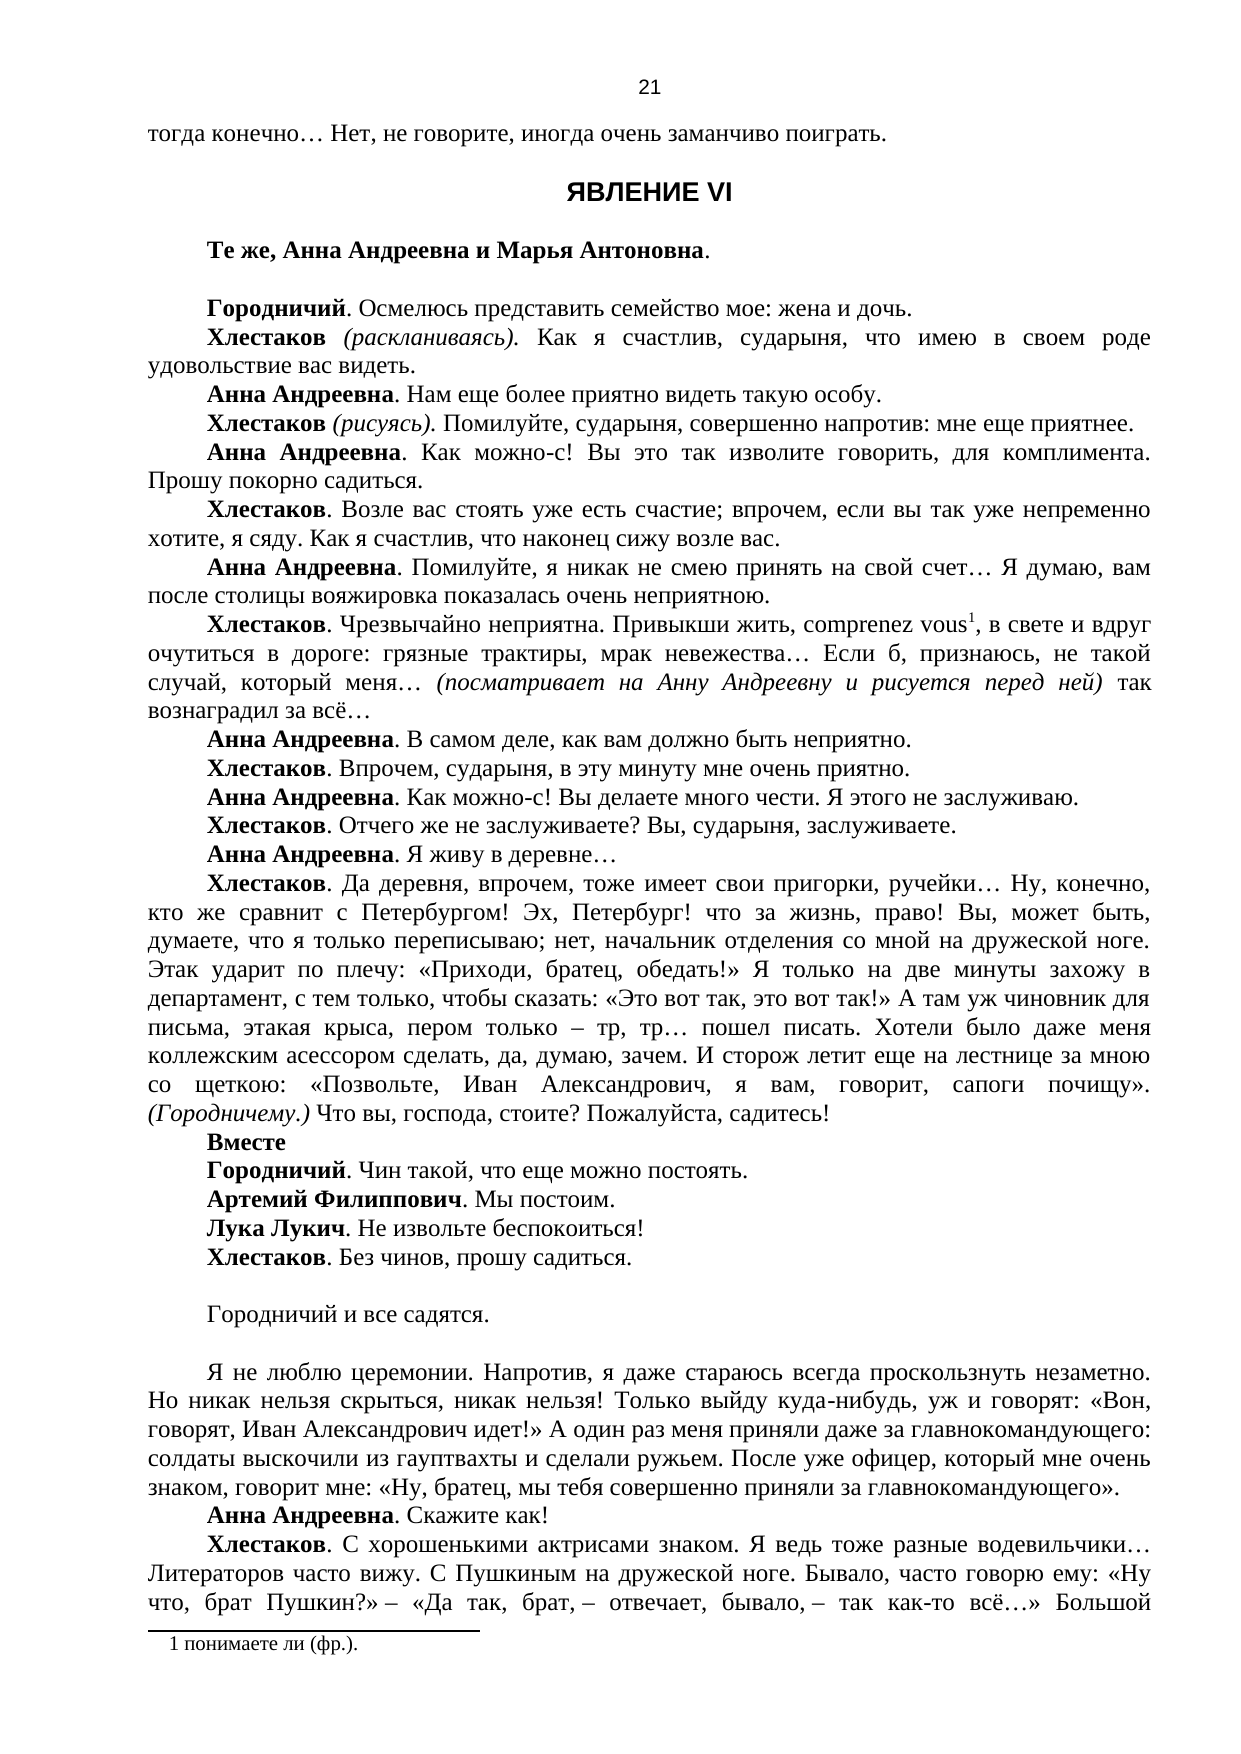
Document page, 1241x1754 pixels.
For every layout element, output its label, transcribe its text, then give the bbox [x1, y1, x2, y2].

text Вместе [148, 1127, 1152, 1156]
text Лука Лукич. Не извольте беспокоиться! [148, 1213, 1152, 1242]
text Хлестаков. Без чинов, прошу садиться. [148, 1242, 1152, 1271]
text тогда конечно… Нет, не говорите, иногда очень заманчиво поиграть. [148, 118, 1152, 147]
text Анна Андреевна. Скажите как! [148, 1501, 1152, 1529]
text Городничий. Осмелюсь представить семейство мое: жена и дочь. [148, 293, 1152, 322]
text Артемий Филиппович. Мы постоим. [148, 1184, 1152, 1213]
text Городничий и все садятся. [148, 1299, 1152, 1328]
text Я не люблю церемонии. Напротив, я даже стараюсь всегда проскользнуть незаметно. Но никак нельзя скрыться, никак нельзя! Только выйду куда‑нибудь, уж и говорят: «Вон, говорят, Иван Александрович идет!» А один раз меня приняли даже за главнокомандующего: солдаты выскочили из гауптвахты и сделали ружьем. После уже офицер, который мне очень знаком, говорит мне: «Ну, братец, мы тебя совершенно приняли за главнокомандующего». [148, 1357, 1152, 1501]
text Анна Андреевна. Помилуйте, я никак не смею принять на свой счет… Я думаю, вам после столицы вояжировка показалась очень неприятною. [148, 552, 1152, 609]
text Хлестаков. Чрезвычайно неприятна. Привыкши жить, comprenez vous, в свете и вдруг очутиться в дороге: грязные трактиры, мрак невежества… Если б, признаюсь, не такой случай, который меня… (посматривает на Анну Андреевну и рисуется перед ней) так вознаградил за всё… [148, 609, 1152, 724]
text Хлестаков (раскланиваясь). Как я счастлив, сударыня, что имею в своем роде удовольствие вас видеть. [148, 322, 1152, 379]
text Городничий. Чин такой, что еще можно постоять. [148, 1156, 1152, 1184]
text Анна Андреевна. Нам еще более приятно видеть такую особу. [148, 379, 1152, 408]
text Анна Андреевна. Я живу в деревне… [148, 839, 1152, 868]
text Хлестаков. Впрочем, сударыня, в эту минуту мне очень приятно. [148, 753, 1152, 782]
text Хлестаков (рисуясь). Помилуйте, сударыня, совершенно напротив: мне еще приятнее. [148, 408, 1152, 437]
text Xлестаков. Да деревня, впрочем, тоже имеет свои пригорки, ручейки… Ну, конечно, кто же сравнит с Петербургом! Эх, Петербург! что за жизнь, право! Вы, может быть, думаете, что я только переписываю; нет, начальник отделения со мной на дружеской ноге. Этак ударит по плечу: «Приходи, братец, обедать!» Я только на две минуты захожу в департамент, с тем только, чтобы сказать: «Это вот так, это вот так!» А там уж чиновник для письма, этакая крыса, пером только – тр, тр… пошел писать. Хотели было даже меня коллежским асессором сделать, да, думаю, зачем. И сторож летит еще на лестнице за мною со щеткою: «Позвольте, Иван Александрович, я вам, говорит, сапоги почищу». (Городничему.) Что вы, господа, стоите? Пожалуйста, садитесь! [148, 868, 1152, 1127]
subtitle ЯВЛЕНИЕ VI [148, 176, 1152, 207]
text Анна Андреевна. Как можно‑с! Вы делаете много чести. Я этого не заслуживаю. [148, 782, 1152, 811]
text Те же, Анна Андреевна и Марья Антоновна. [148, 236, 1152, 264]
text Анна Андреевна. В самом деле, как вам должно быть неприятно. [148, 724, 1152, 753]
text Анна Андреевна. Как можно‑с! Вы это так изволите говорить, для комплимента. Прошу покорно садиться. [148, 437, 1152, 494]
text понимаете ли (фр.). [148, 1631, 1152, 1655]
text Хлестаков. Отчего же не заслуживаете? Вы, сударыня, заслуживаете. [148, 811, 1152, 839]
text Хлестаков. Возле вас стоять уже есть счастие; впрочем, если вы так уже непременно хотите, я сяду. Как я счастлив, что наконец сижу возле вас. [148, 494, 1152, 552]
text Хлестаков. С хорошенькими актрисами знаком. Я ведь тоже разные водевильчики… Литераторов часто вижу. С Пушкиным на дружеской ноге. Бывало, часто говорю ему: «Ну что, брат Пушкин?» – «Да так, брат, – отвечает, бывало, – так как‑то всё…» Большой [148, 1529, 1152, 1616]
